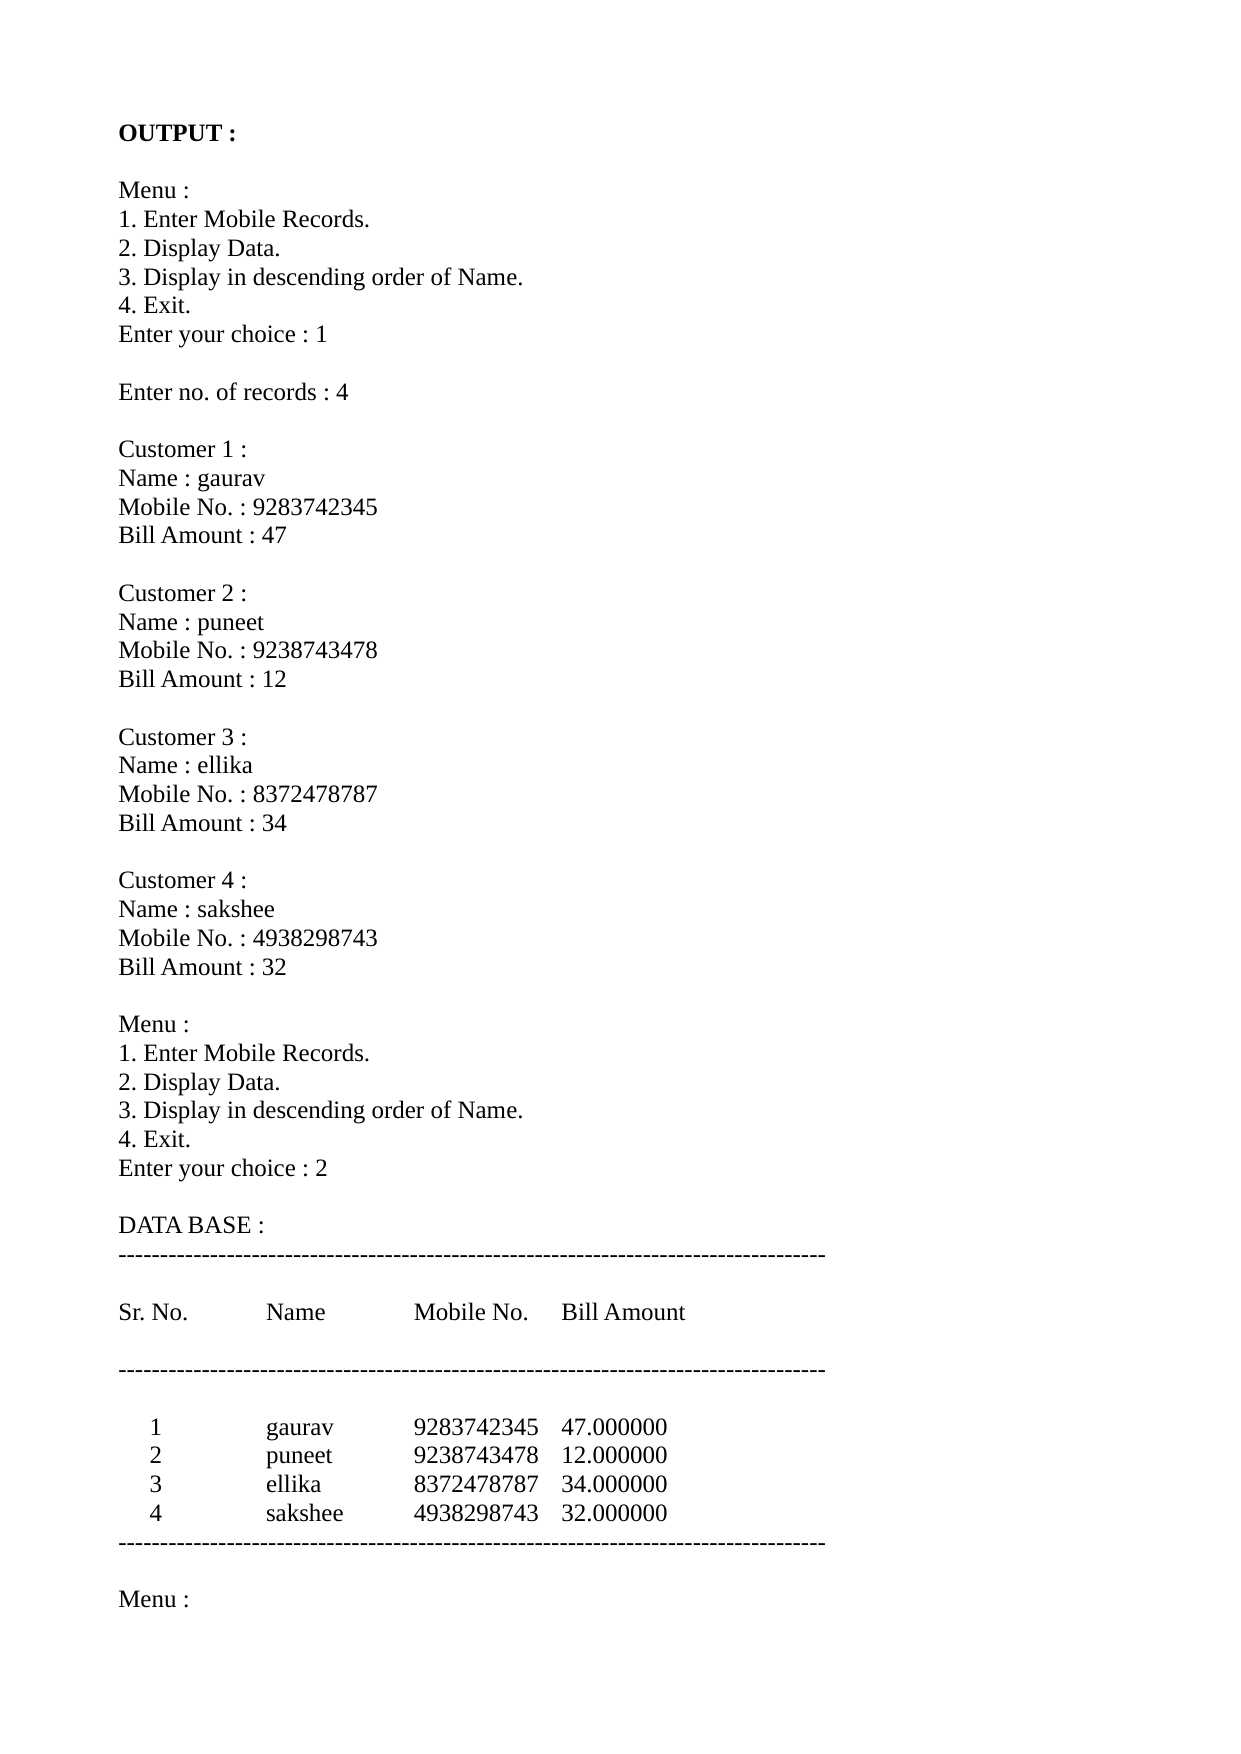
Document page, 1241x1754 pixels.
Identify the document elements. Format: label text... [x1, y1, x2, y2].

text 4. Exit. [118, 291, 1122, 319]
text OUTPUT : [118, 118, 1122, 147]
text Enter your choice : 2 [118, 1153, 1122, 1182]
text Sr. No. Name Mobile No. Bill Amount [118, 1297, 1122, 1326]
text 2. Display Data. [118, 1067, 1122, 1096]
text Customer 2 : [118, 578, 1122, 607]
text Customer 3 : [118, 722, 1122, 751]
text Mobile No. : 8372478787 [118, 779, 1122, 808]
text Mobile No. : 9283742345 [118, 492, 1122, 521]
text Name : ellika [118, 751, 1122, 779]
text Menu : [118, 1009, 1122, 1038]
text 2 puneet 9238743478 12.000000 [118, 1441, 1122, 1469]
text Name : gaurav [118, 463, 1122, 492]
text 3. Display in descending order of Name. [118, 1096, 1122, 1124]
text 1 gaurav 9283742345 47.000000 [118, 1412, 1122, 1441]
text Menu : [118, 1584, 1122, 1613]
text Customer 1 : [118, 434, 1122, 463]
text Enter your choice : 1 [118, 319, 1122, 348]
text 4 sakshee 4938298743 32.000000 [118, 1498, 1122, 1527]
text 1. Enter Mobile Records. [118, 204, 1122, 233]
text Mobile No. : 9238743478 [118, 636, 1122, 664]
text Customer 4 : [118, 866, 1122, 894]
text Mobile No. : 4938298743 [118, 923, 1122, 952]
text 1. Enter Mobile Records. [118, 1038, 1122, 1067]
text Name : puneet [118, 607, 1122, 636]
text 2. Display Data. [118, 233, 1122, 262]
text 3 ellika 8372478787 34.000000 [118, 1469, 1122, 1498]
text 3. Display in descending order of Name. [118, 262, 1122, 291]
text Bill Amount : 12 [118, 664, 1122, 693]
text Name : sakshee [118, 894, 1122, 923]
text Enter no. of records : 4 [118, 377, 1122, 406]
text Bill Amount : 34 [118, 808, 1122, 837]
text ------------------------------------------------------------------------------------- [118, 1239, 1122, 1268]
text Menu : [118, 176, 1122, 204]
text ------------------------------------------------------------------------------------- [118, 1527, 1122, 1556]
text DATA BASE : [118, 1211, 1122, 1239]
text 4. Exit. [118, 1124, 1122, 1153]
text Bill Amount : 32 [118, 952, 1122, 981]
text Bill Amount : 47 [118, 521, 1122, 549]
text ------------------------------------------------------------------------------------- [118, 1354, 1122, 1383]
